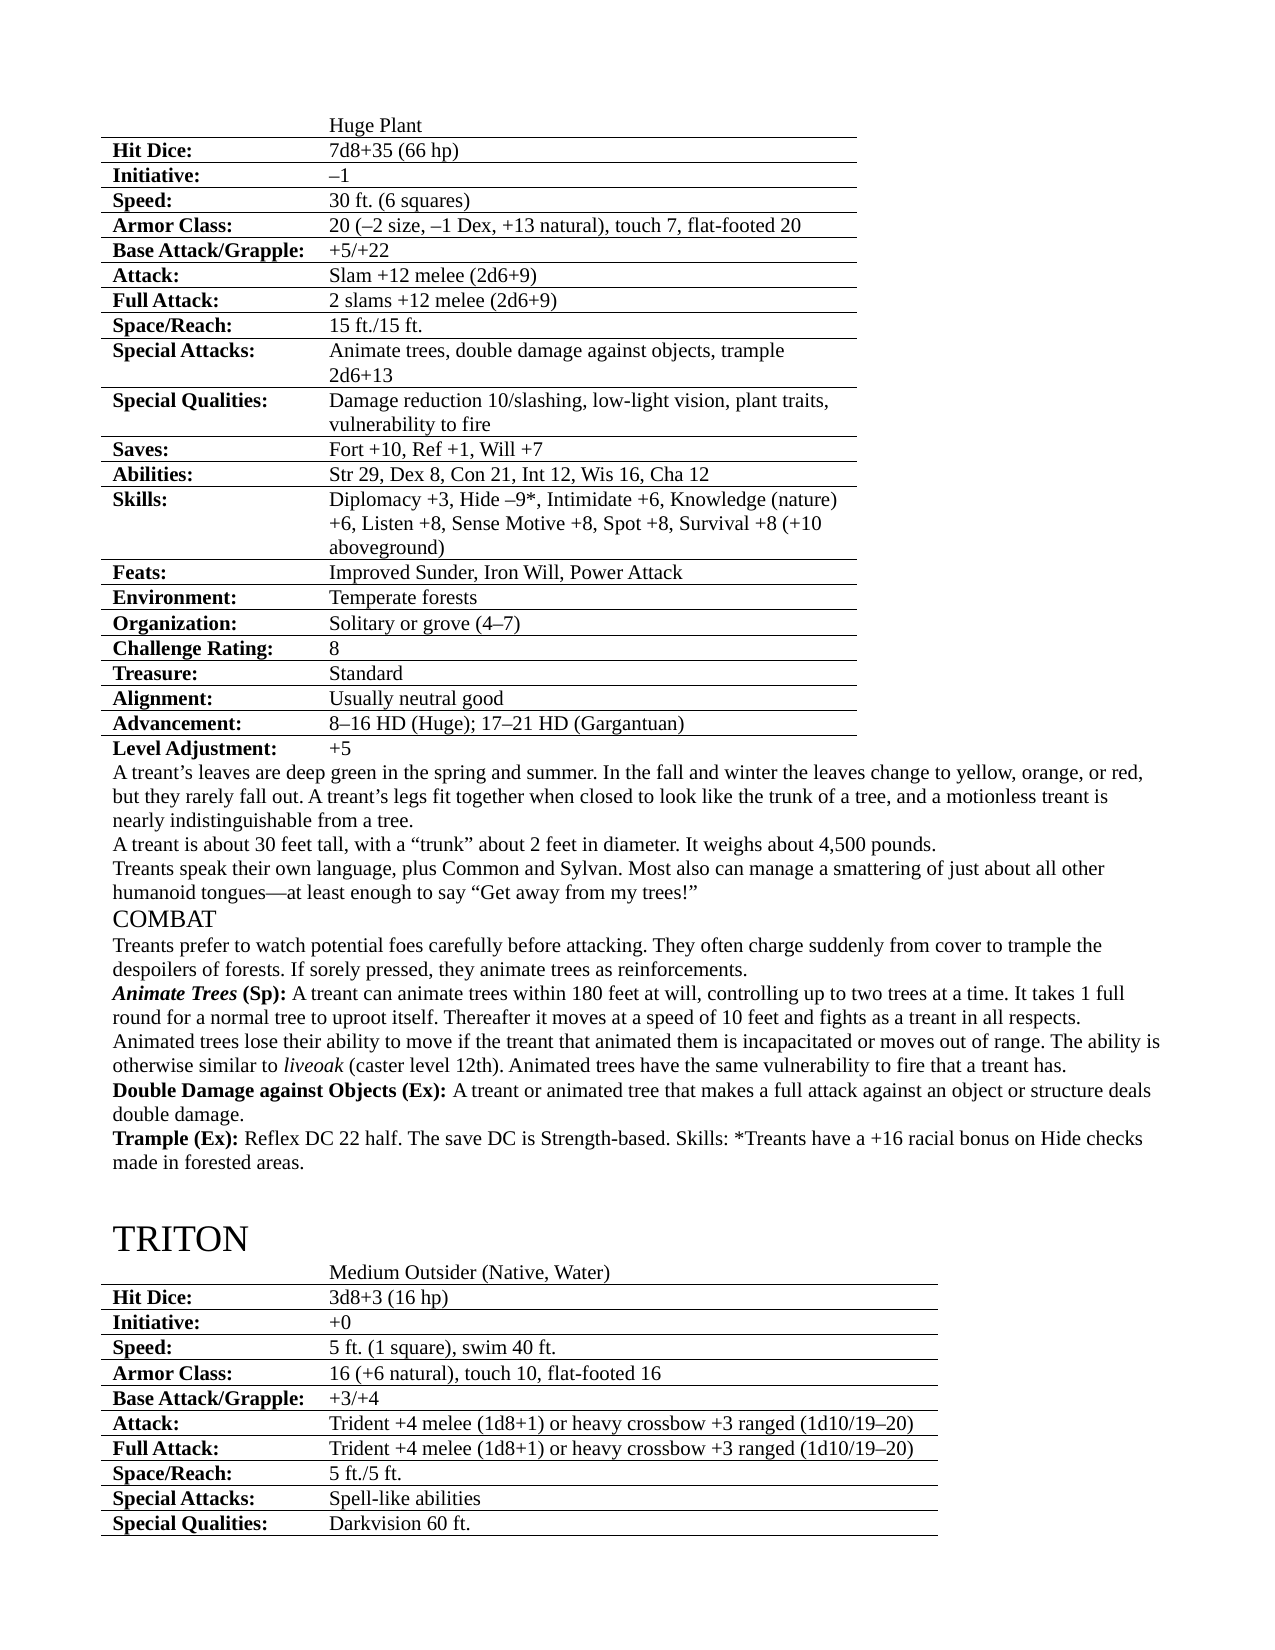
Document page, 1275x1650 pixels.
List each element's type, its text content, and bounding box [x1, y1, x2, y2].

table_cell +3/+4 [318, 1386, 938, 1409]
table_cell Saves: [101, 437, 318, 461]
table_cell Space/Reach: [101, 313, 318, 337]
text A treant is about 30 feet tall, with a “trunk” about 2 feet in diameter. It weighs about 4,500 pounds. [112, 832, 1162, 856]
table_cell Initiative: [101, 1310, 318, 1334]
table_cell Challenge Rating: [101, 636, 318, 659]
table_cell Base Attack/Grapple: [101, 238, 318, 262]
table_cell Full Attack: [101, 288, 318, 312]
table_cell Trident +4 melee (1d8+1) or heavy crossbow +3 ranged (1d10/19–20) [318, 1436, 938, 1460]
table_cell Alignment: [101, 686, 318, 710]
text Double Damage against Objects (Ex): A treant or animated tree that makes a full attack against an object or structure deals double damage. [112, 1077, 1162, 1126]
table_cell Hit Dice: [101, 138, 318, 162]
table_cell Special Qualities: [101, 388, 318, 436]
table_header Huge Plant [318, 113, 857, 137]
table_cell Animate trees, double damage against objects, trample 2d6+13 [318, 339, 857, 387]
table_cell Level Adjustment: [101, 736, 318, 760]
table_cell Base Attack/Grapple: [101, 1386, 318, 1409]
table_cell Armor Class: [101, 1360, 318, 1384]
table_cell Standard [318, 661, 857, 685]
text Animate Trees (Sp): A treant can animate trees within 180 feet at will, controlling up to two trees at a time. It takes 1 full round for a normal tree to uproot itself. Thereafter it moves at a speed of 10 feet and fights as a treant in all respects. Animated trees lose their ability to move if the treant that animated them is incapacitated or moves out of range. The ability is otherwise similar to liveoak (caster level 12th). Animated trees have the same vulnerability to fire that a treant has. [112, 981, 1162, 1077]
table_cell Diplomacy +3, Hide –9*, Intimidate +6, Knowledge (nature) +6, Listen +8, Sense Motive +8, Spot +8, Survival +8 (+10 aboveground) [318, 487, 857, 559]
table_cell Treasure: [101, 661, 318, 685]
table_cell +5/+22 [318, 238, 857, 262]
table_cell Spell-like abilities [318, 1486, 938, 1510]
table_cell 2 slams +12 melee (2d6+9) [318, 288, 857, 312]
text TRITON [112, 1217, 1162, 1260]
table_cell 5 ft./5 ft. [318, 1461, 938, 1485]
table_cell Armor Class: [101, 213, 318, 237]
table_cell Full Attack: [101, 1436, 318, 1460]
table_cell Organization: [101, 610, 318, 634]
table_cell Trident +4 melee (1d8+1) or heavy crossbow +3 ranged (1d10/19–20) [318, 1411, 938, 1435]
table_cell +5 [318, 736, 857, 760]
text Trample (Ex): Reflex DC 22 half. The save DC is Strength-based. Skills: *Treants have a +16 racial bonus on Hide checks made in forested areas. [112, 1126, 1162, 1174]
table_cell Usually neutral good [318, 686, 857, 710]
table_header Medium Outsider (Native, Water) [318, 1260, 938, 1284]
table_cell Advancement: [101, 711, 318, 735]
table_cell +0 [318, 1310, 938, 1334]
table_header [101, 1260, 318, 1284]
text A treant’s leaves are deep green in the spring and summer. In the fall and winter the leaves change to yellow, orange, or red, but they rarely fall out. A treant’s legs fit together when closed to look like the trunk of a tree, and a motionless treant is nearly indistinguishable from a tree. [112, 760, 1162, 832]
table_cell 16 (+6 natural), touch 10, flat-footed 16 [318, 1360, 938, 1384]
table_cell Speed: [101, 188, 318, 212]
table_cell 5 ft. (1 square), swim 40 ft. [318, 1335, 938, 1359]
table_cell 7d8+35 (66 hp) [318, 138, 857, 162]
table_cell Skills: [101, 487, 318, 559]
table_cell Str 29, Dex 8, Con 21, Int 12, Wis 16, Cha 12 [318, 462, 857, 486]
table_cell –1 [318, 163, 857, 187]
table_cell Special Attacks: [101, 1486, 318, 1510]
table_cell Fort +10, Ref +1, Will +7 [318, 437, 857, 461]
text Treants speak their own language, plus Common and Sylvan. Most also can manage a smattering of just about all other humanoid tongues—at least enough to say “Get away from my trees!” [112, 856, 1162, 904]
table_cell Improved Sunder, Iron Will, Power Attack [318, 560, 857, 584]
text COMBAT [112, 904, 1162, 933]
table_cell 15 ft./15 ft. [318, 313, 857, 337]
table_cell Space/Reach: [101, 1461, 318, 1485]
table_cell Environment: [101, 585, 318, 609]
table_cell Temperate forests [318, 585, 857, 609]
table_cell Initiative: [101, 163, 318, 187]
table_cell 3d8+3 (16 hp) [318, 1285, 938, 1309]
table_cell Hit Dice: [101, 1285, 318, 1309]
table_cell Feats: [101, 560, 318, 584]
table_cell Solitary or grove (4–7) [318, 610, 857, 634]
table_cell Special Qualities: [101, 1511, 318, 1535]
table_cell Attack: [101, 1411, 318, 1435]
table_cell Special Attacks: [101, 339, 318, 387]
table_cell 8–16 HD (Huge); 17–21 HD (Gargantuan) [318, 711, 857, 735]
text Treants prefer to watch potential foes carefully before attacking. They often charge suddenly from cover to trample the despoilers of forests. If sorely pressed, they animate trees as reinforcements. [112, 933, 1162, 981]
table_header [101, 113, 318, 137]
table_cell Slam +12 melee (2d6+9) [318, 263, 857, 287]
table_cell Damage reduction 10/slashing, low-light vision, plant traits, vulnerability to fire [318, 388, 857, 436]
table_cell Attack: [101, 263, 318, 287]
table_cell Speed: [101, 1335, 318, 1359]
table_cell 8 [318, 636, 857, 659]
table_cell Darkvision 60 ft. [318, 1511, 938, 1535]
table_cell Abilities: [101, 462, 318, 486]
table_cell 30 ft. (6 squares) [318, 188, 857, 212]
table_cell 20 (–2 size, –1 Dex, +13 natural), touch 7, flat-footed 20 [318, 213, 857, 237]
